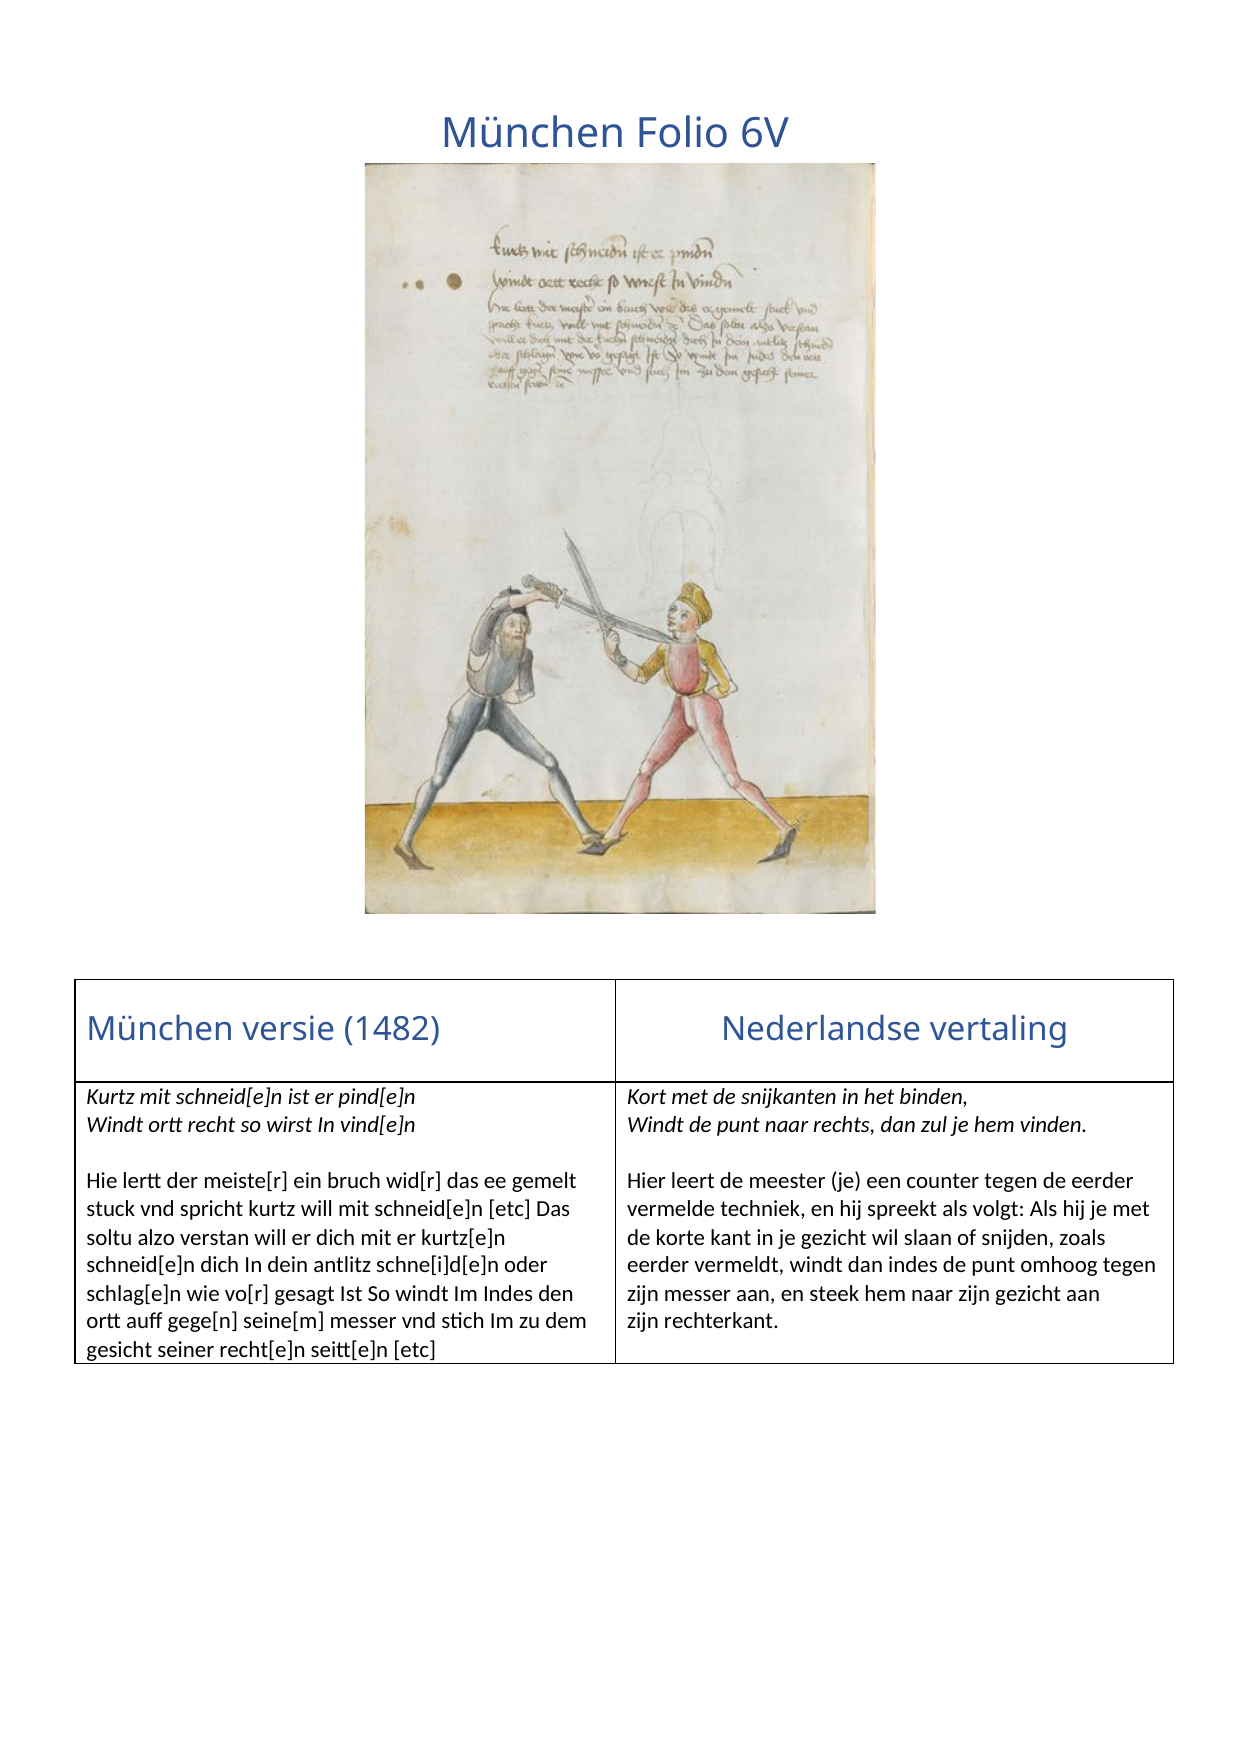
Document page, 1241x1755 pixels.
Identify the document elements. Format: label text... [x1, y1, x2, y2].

picture [364, 163, 876, 914]
table_cell Kurtz mit schneid[e]n ist er pind[e]n Windt ortt recht so wirst In vind[e]n Hie lertt der meiste[r] ein bruch wid[r] das ee gemelt stuck vnd spricht kurtz will mit schneid[e]n [etc] Das soltu alzo verstan will er dich mit er kurtz[e]n schneid[e]n dich In dein antlitz schne[i]d[e]n oder schlag[e]n wie vo[r] gesagt Ist So windt Im Indes den ortt auff gege[n] seine[m] messer vnd stich Im zu dem gesicht seiner recht[e]n seitt[e]n [etc] [76, 1083, 615, 1363]
subtitle München Folio 6V [75, 103, 1165, 160]
table_header München versie (1482) [76, 980, 615, 1081]
table_header Nederlandse vertaling [616, 980, 1173, 1081]
table_cell Kort met de snijkanten in het binden, Windt de punt naar rechts, dan zul je hem vinden. Hier leert de meester (je) een counter tegen de eerder vermelde techniek, en hij spreekt als volgt: Als hij je met de korte kant in je gezicht wil slaan of snijden, zoals eerder vermeldt, windt dan indes de punt omhoog tegen zijn messer aan, en steek hem naar zijn gezicht aan zijn rechterkant. [616, 1083, 1173, 1363]
